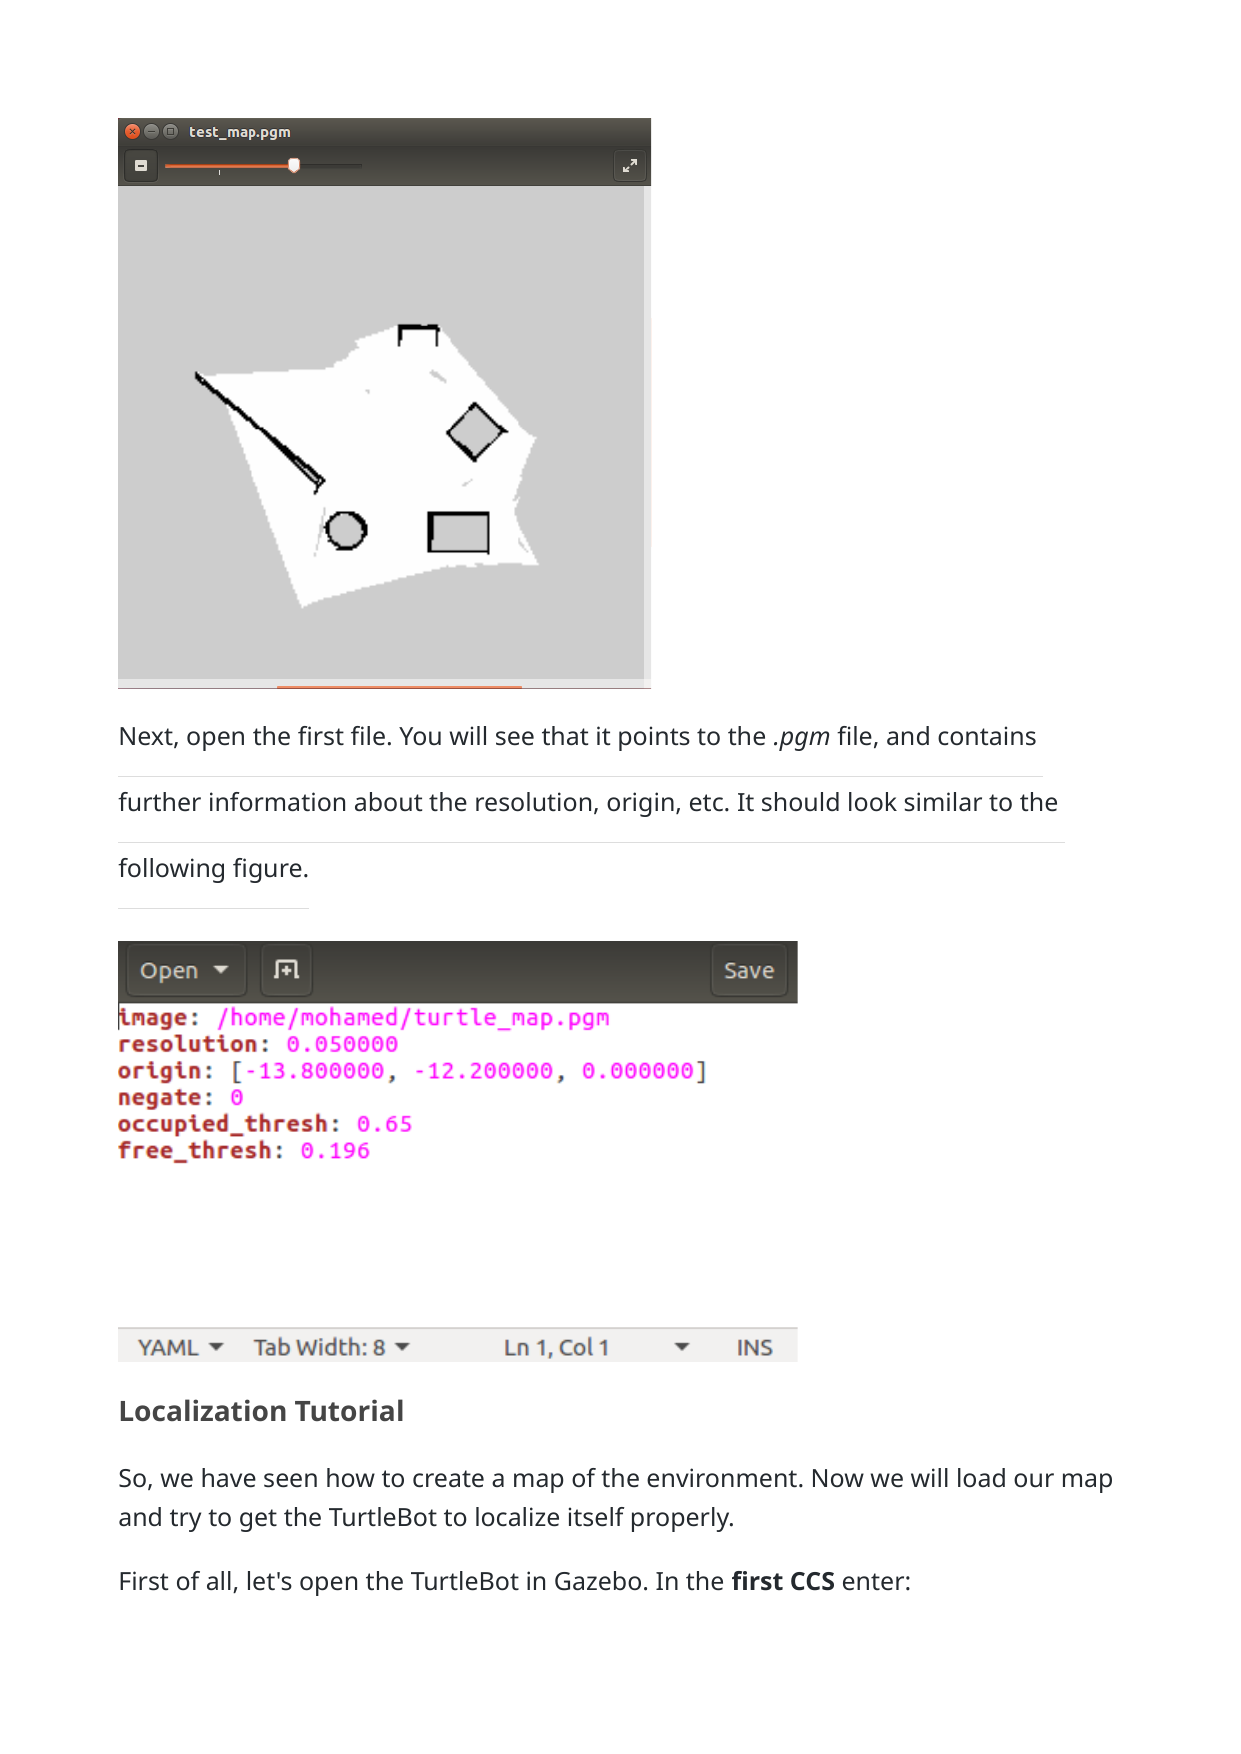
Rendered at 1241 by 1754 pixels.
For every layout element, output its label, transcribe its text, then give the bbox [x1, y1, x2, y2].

picture [118, 941, 798, 1362]
text So, we have seen how to create a map of the environment. Now we will load our map and try to get the TurtleBot to localize itself properly. [118, 1460, 1122, 1534]
picture [118, 118, 652, 689]
text Next, open the first file. You will see that it points to the .pgm file, and contains further information about the resolution, origin, etc. It should look similar to the following figure. [118, 718, 1122, 908]
text First of all, let's open the TurtleBot in Gazebo. In the first CCS enter: [118, 1564, 1122, 1598]
text Localization Tutorial [118, 1391, 1122, 1430]
